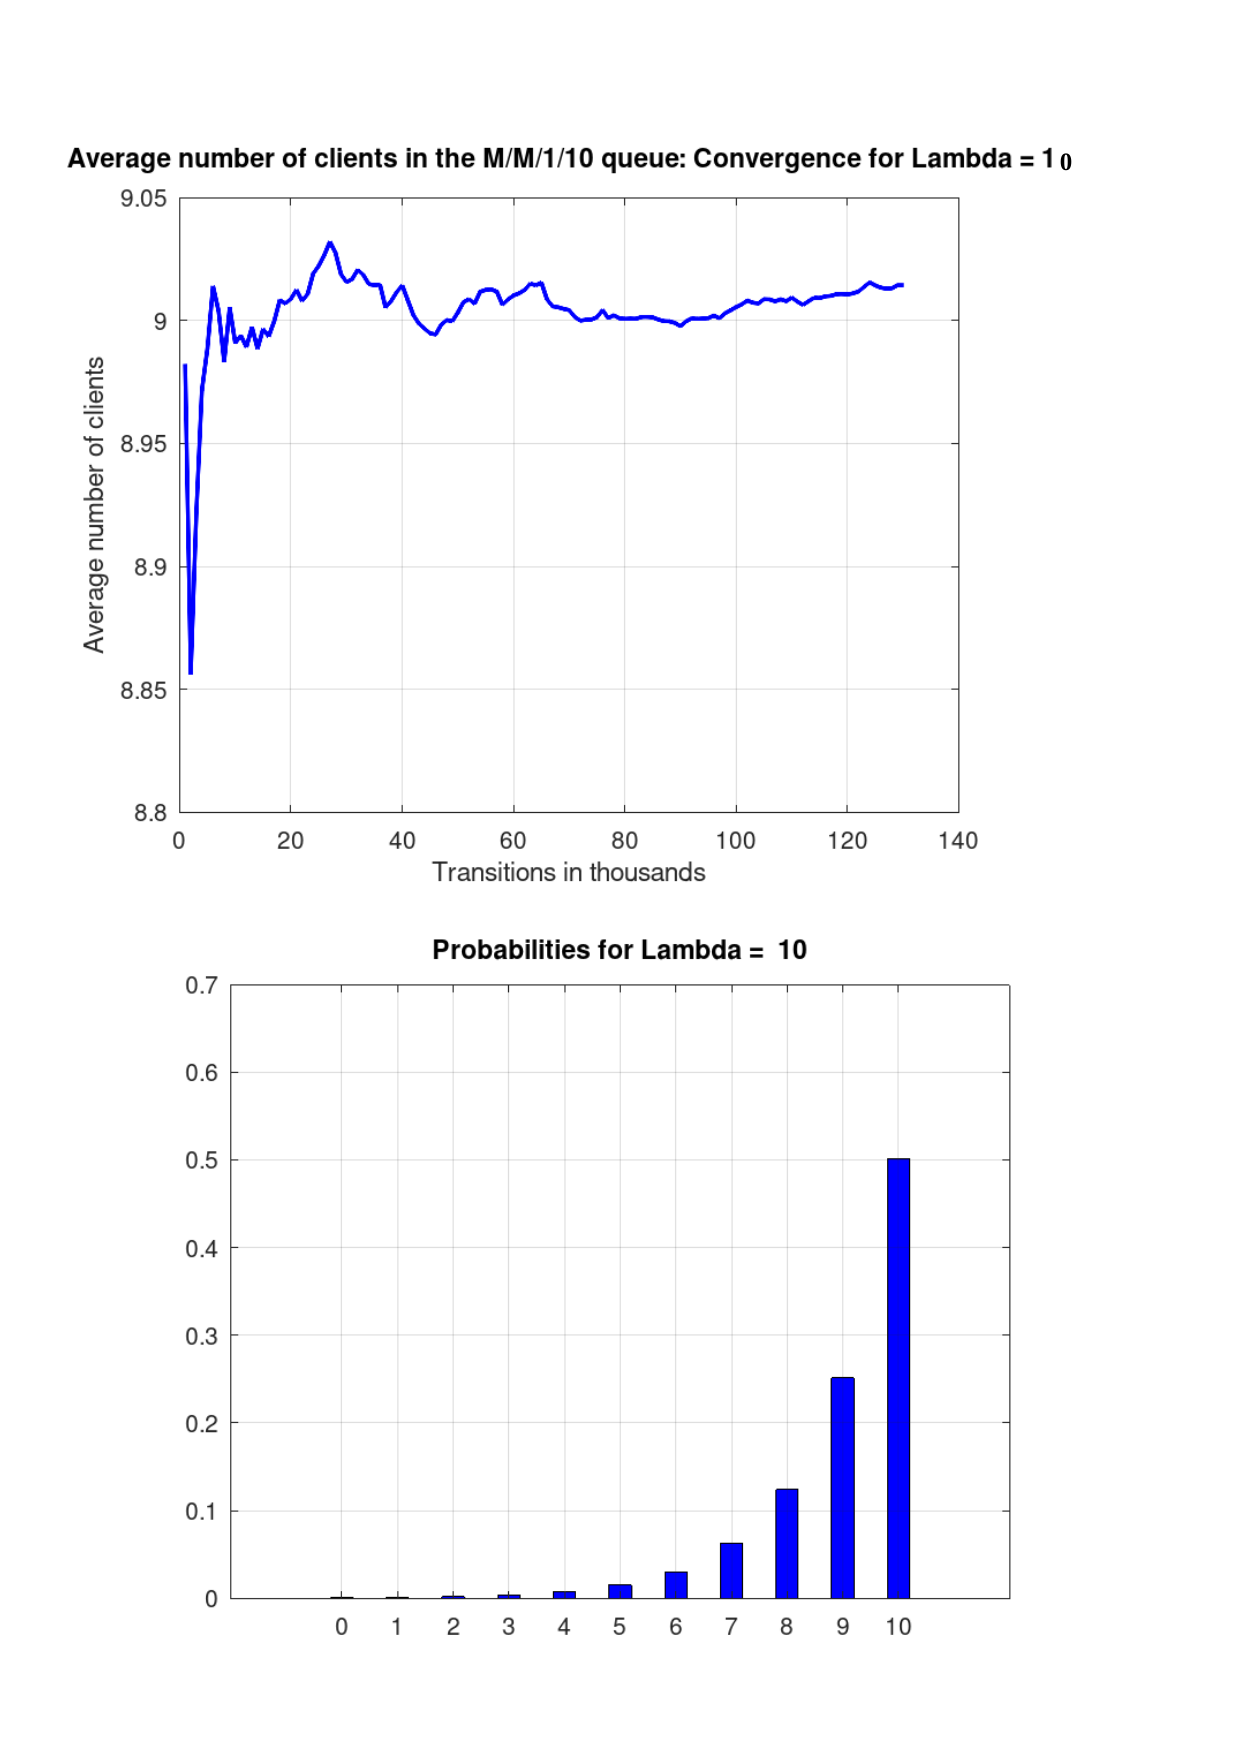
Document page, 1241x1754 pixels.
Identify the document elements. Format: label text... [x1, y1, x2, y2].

picture [101, 928, 1105, 1681]
text 0 [1054, 147, 1122, 176]
picture [49, 141, 1054, 895]
